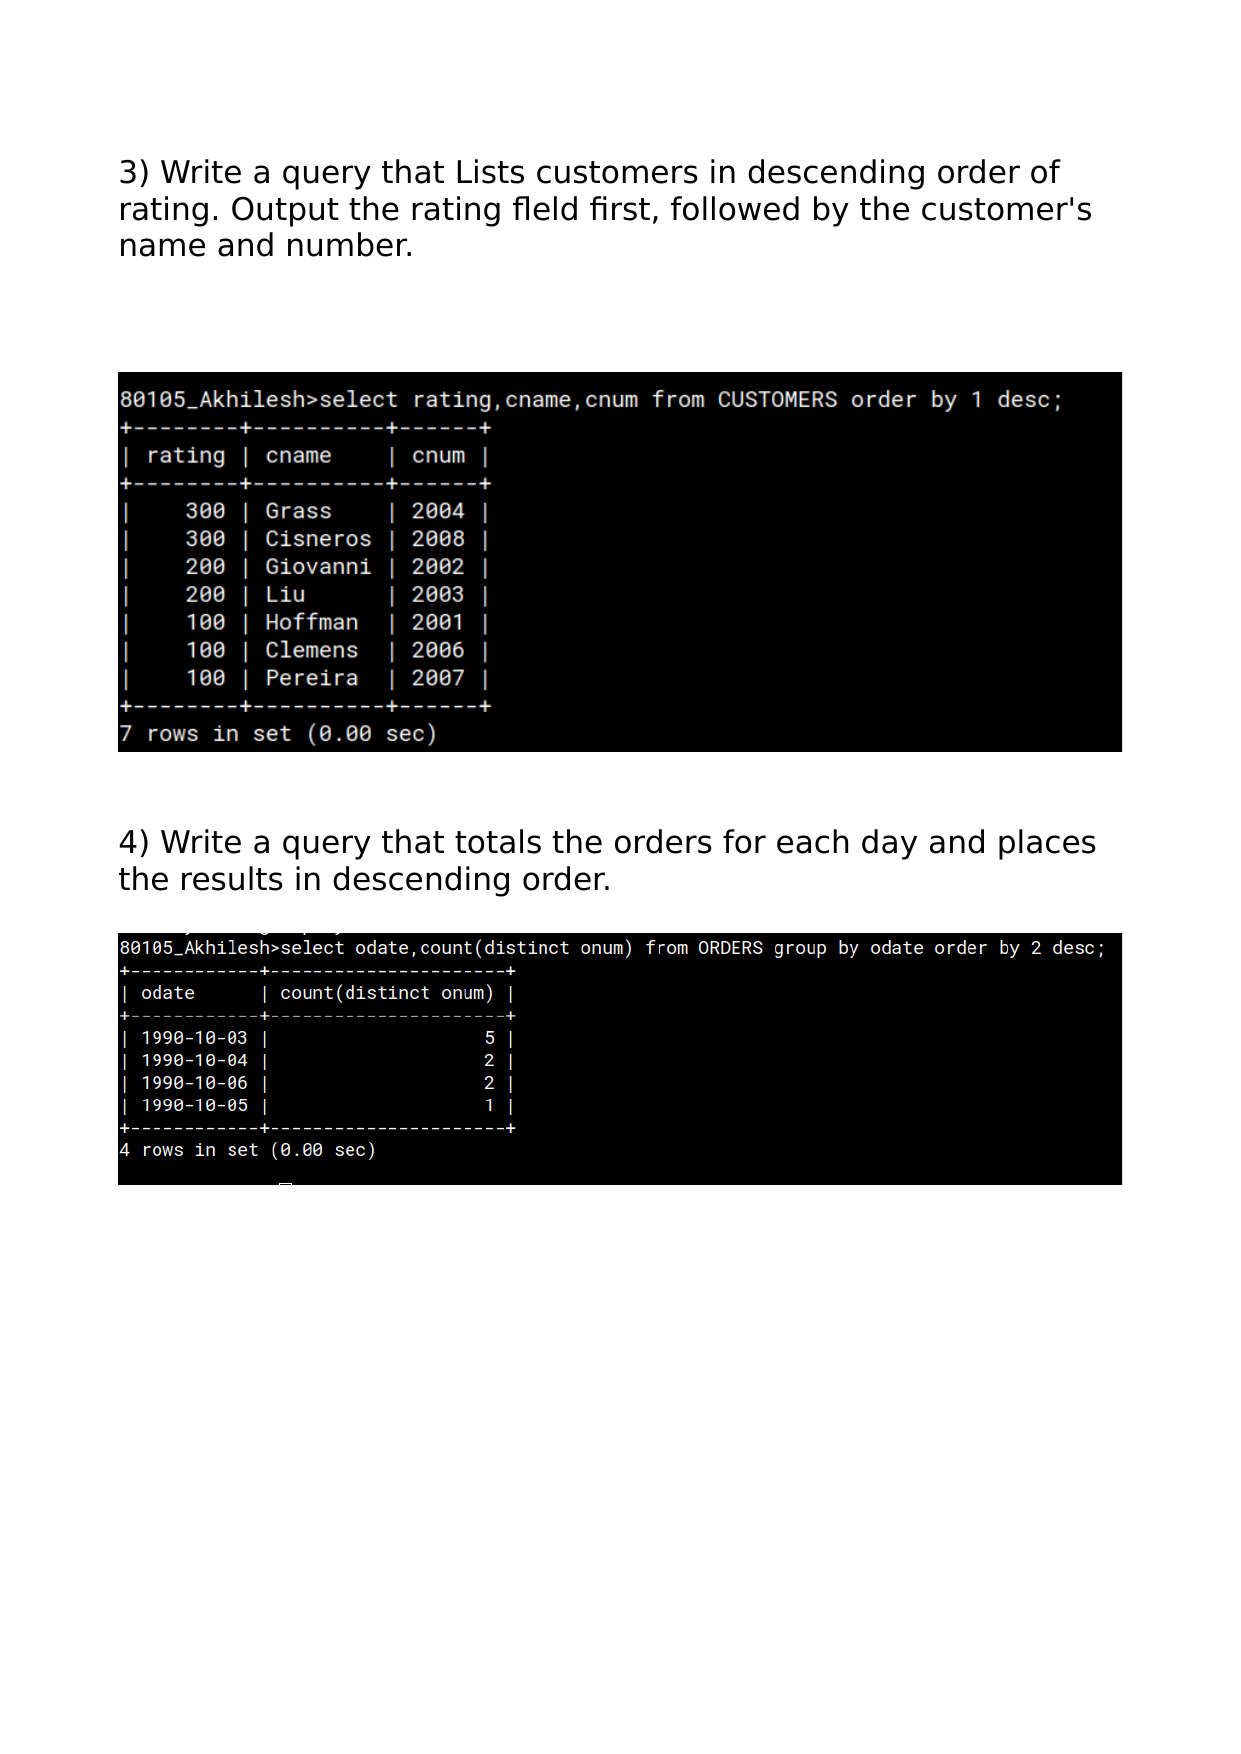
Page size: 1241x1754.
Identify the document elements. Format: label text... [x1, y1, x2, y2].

text 4) Write a query that totals the orders for each day and places the results in descending order. [118, 824, 1122, 897]
picture [118, 933, 1123, 1185]
text 3) Write a query that Lists customers in descending order of rating. Output the rating fleld first, followed by the customer's name and number. [118, 154, 1122, 263]
picture [118, 372, 1123, 752]
